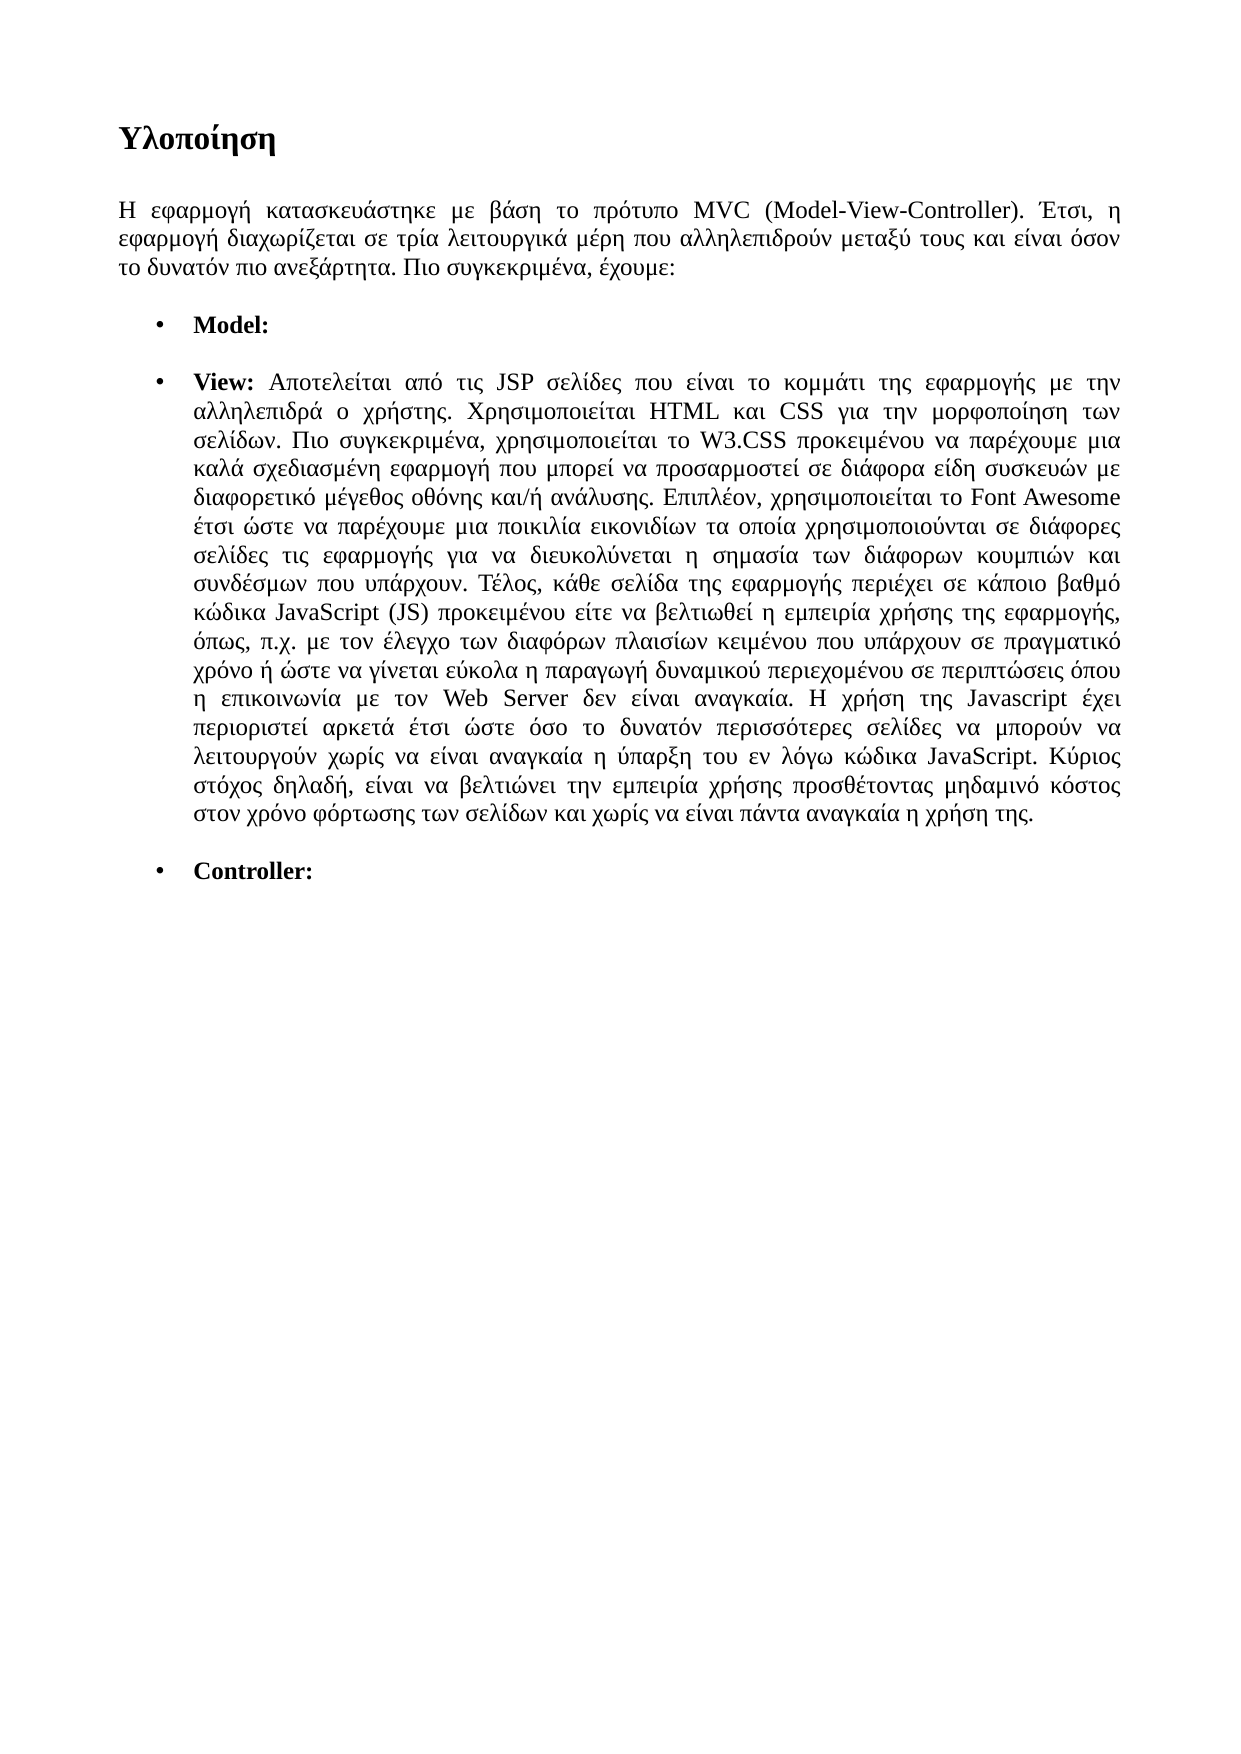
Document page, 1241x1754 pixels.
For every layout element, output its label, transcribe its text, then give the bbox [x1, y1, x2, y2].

text Η εφαρμογή κατασκευάστηκε με βάση το πρότυπο MVC (Model-View-Controller). Έτσι, η εφαρμογή διαχωρίζεται σε τρία λειτουργικά μέρη που αλληλεπιδρούν μεταξύ τους και είναι όσον το δυνατόν πιο ανεξάρτητα. Πιο συγκεκριμένα, έχουμε: [118, 195, 1122, 281]
list Model: [156, 310, 1122, 338]
text Υλοποίηση [118, 118, 1122, 156]
list Controller: [156, 856, 1122, 885]
list View: Αποτελείται από τις JSP σελίδες που είναι το κομμάτι της εφαρμογής με την αλληλεπιδρά ο χρήστης. Χρησιμοποιείται HTML και CSS για την μορφοποίηση των σελίδων. Πιο συγκεκριμένα, χρησιμοποιείται το W3.CSS προκειμένου να παρέχουμε μια καλά σχεδιασμένη εφαρμογή που μπορεί να προσαρμοστεί σε διάφορα είδη συσκευών με διαφορετικό μέγεθος οθόνης και/ή ανάλυσης. Επιπλέον, χρησιμοποιείται το Font Awesome έτσι ώστε να παρέχουμε μια ποικιλία εικονιδίων τα οποία χρησιμοποιούνται σε διάφορες σελίδες τις εφαρμογής για να διευκολύνεται η σημασία των διάφορων κουμπιών και συνδέσμων που υπάρχουν. Τέλος, κάθε σελίδα της εφαρμογής περιέχει σε κάποιο βαθμό κώδικα JavaScript (JS) προκειμένου είτε να βελτιωθεί η εμπειρία χρήσης της εφαρμογής, όπως, π.χ. με τον έλεγχο των διαφόρων πλαισίων κειμένου που υπάρχουν σε πραγματικό χρόνο ή ώστε να γίνεται εύκολα η παραγωγή δυναμικού περιεχομένου σε περιπτώσεις όπου η επικοινωνία με τον Web Server δεν είναι αναγκαία. Η χρήση της Javascript έχει περιοριστεί αρκετά έτσι ώστε όσο το δυνατόν περισσότερες σελίδες να μπορούν να λειτουργούν χωρίς να είναι αναγκαία η ύπαρξη του εν λόγω κώδικα JavaScript. Κύριος στόχος δηλαδή, είναι να βελτιώνει την εμπειρία χρήσης προσθέτοντας μηδαμινό κόστος στον χρόνο φόρτωσης των σελίδων και χωρίς να είναι πάντα αναγκαία η χρήση της. [156, 367, 1122, 827]
